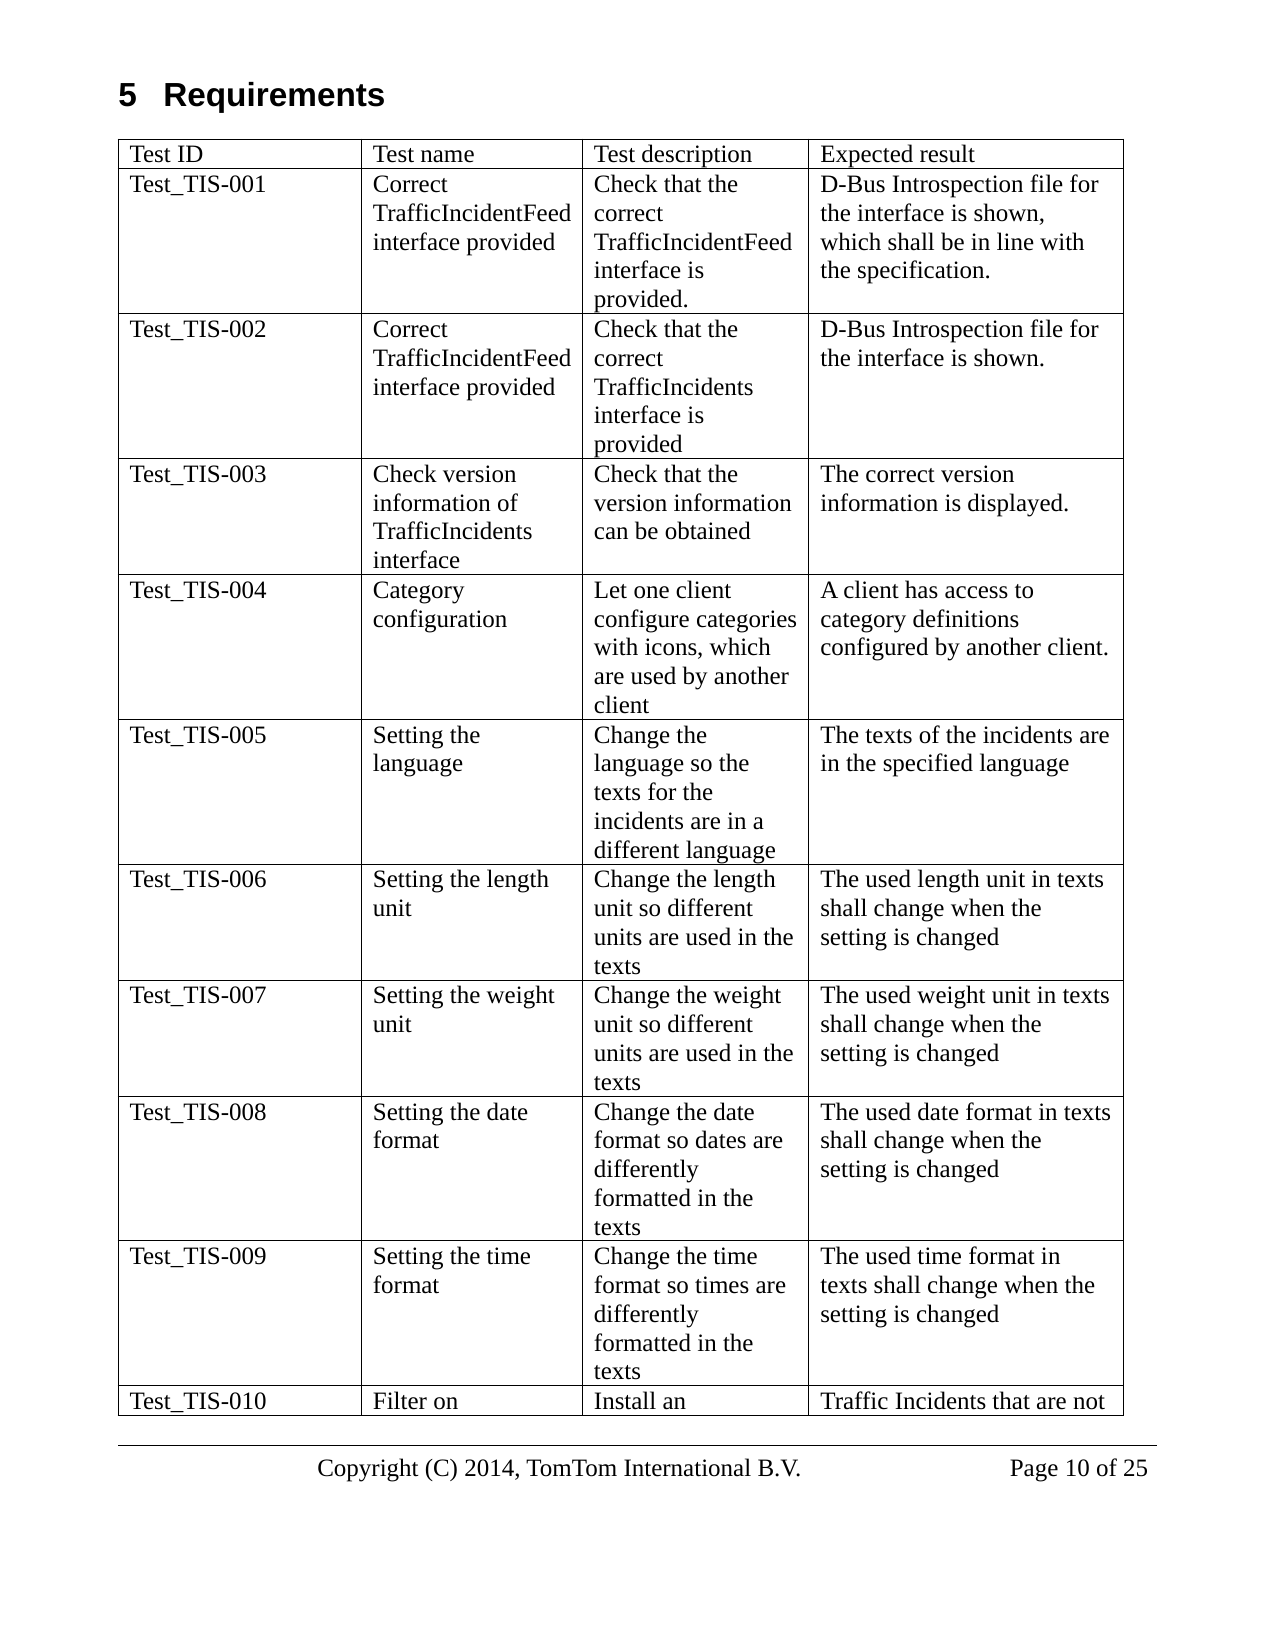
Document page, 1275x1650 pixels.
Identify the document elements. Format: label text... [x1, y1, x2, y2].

table_cell Test_TIS-006 [119, 865, 361, 979]
table_cell Test_TIS-003 [119, 459, 361, 574]
table_cell Check that the correct TrafficIncidents interface is provided [583, 314, 808, 458]
table_cell Change the time format so times are differently formatted in the texts [583, 1241, 808, 1385]
table_cell Change the date format so dates are differently formatted in the texts [583, 1097, 808, 1240]
table_cell Setting the length unit [362, 865, 582, 979]
table_cell The used time format in texts shall change when the setting is changed [809, 1241, 1123, 1385]
table_cell A client has access to category definitions configured by another client. [809, 575, 1123, 719]
table_cell Category configuration [362, 575, 582, 719]
table_cell Change the length unit so different units are used in the texts [583, 865, 808, 979]
table_cell Let one client configure categories with icons, which are used by another client [583, 575, 808, 719]
table_cell Setting the date format [362, 1097, 582, 1240]
table_cell Install an [583, 1386, 808, 1415]
table_header Test name [362, 140, 582, 168]
table_cell Test_TIS-008 [119, 1097, 361, 1240]
table_cell The used length unit in texts shall change when the setting is changed [809, 865, 1123, 979]
table_cell Test_TIS-002 [119, 314, 361, 458]
table_cell Test_TIS-001 [119, 169, 361, 313]
table_cell Setting the language [362, 720, 582, 863]
table_cell Change the weight unit so different units are used in the texts [583, 981, 808, 1096]
table_cell Check that the correct TrafficIncidentFeed interface is provided. [583, 169, 808, 313]
table_cell Traffic Incidents that are not [809, 1386, 1123, 1415]
subtitle Requirements [118, 75, 1157, 113]
table_cell Test_TIS-009 [119, 1241, 361, 1385]
table_cell Filter on [362, 1386, 582, 1415]
table_cell The correct version information is displayed. [809, 459, 1123, 574]
table_header Test ID [119, 140, 361, 168]
table_cell Check version information of TrafficIncidents interface [362, 459, 582, 574]
table_header Expected result [809, 140, 1123, 168]
table_cell The texts of the incidents are in the specified language [809, 720, 1123, 863]
table_header Test description [583, 140, 808, 168]
table_cell Setting the weight unit [362, 981, 582, 1096]
table_cell Test_TIS-010 [119, 1386, 361, 1415]
table_cell Setting the time format [362, 1241, 582, 1385]
table_cell Correct TrafficIncidentFeed interface provided [362, 169, 582, 313]
table_cell D-Bus Introspection file for the interface is shown, which shall be in line with the specification. [809, 169, 1123, 313]
table_cell Test_TIS-004 [119, 575, 361, 719]
table_cell D-Bus Introspection file for the interface is shown. [809, 314, 1123, 458]
table_cell Change the language so the texts for the incidents are in a different language [583, 720, 808, 863]
table_cell The used weight unit in texts shall change when the setting is changed [809, 981, 1123, 1096]
table_cell Correct TrafficIncidentFeed interface provided [362, 314, 582, 458]
table_cell The used date format in texts shall change when the setting is changed [809, 1097, 1123, 1240]
table_cell Test_TIS-007 [119, 981, 361, 1096]
table_cell Check that the version information can be obtained [583, 459, 808, 574]
table_cell Test_TIS-005 [119, 720, 361, 863]
